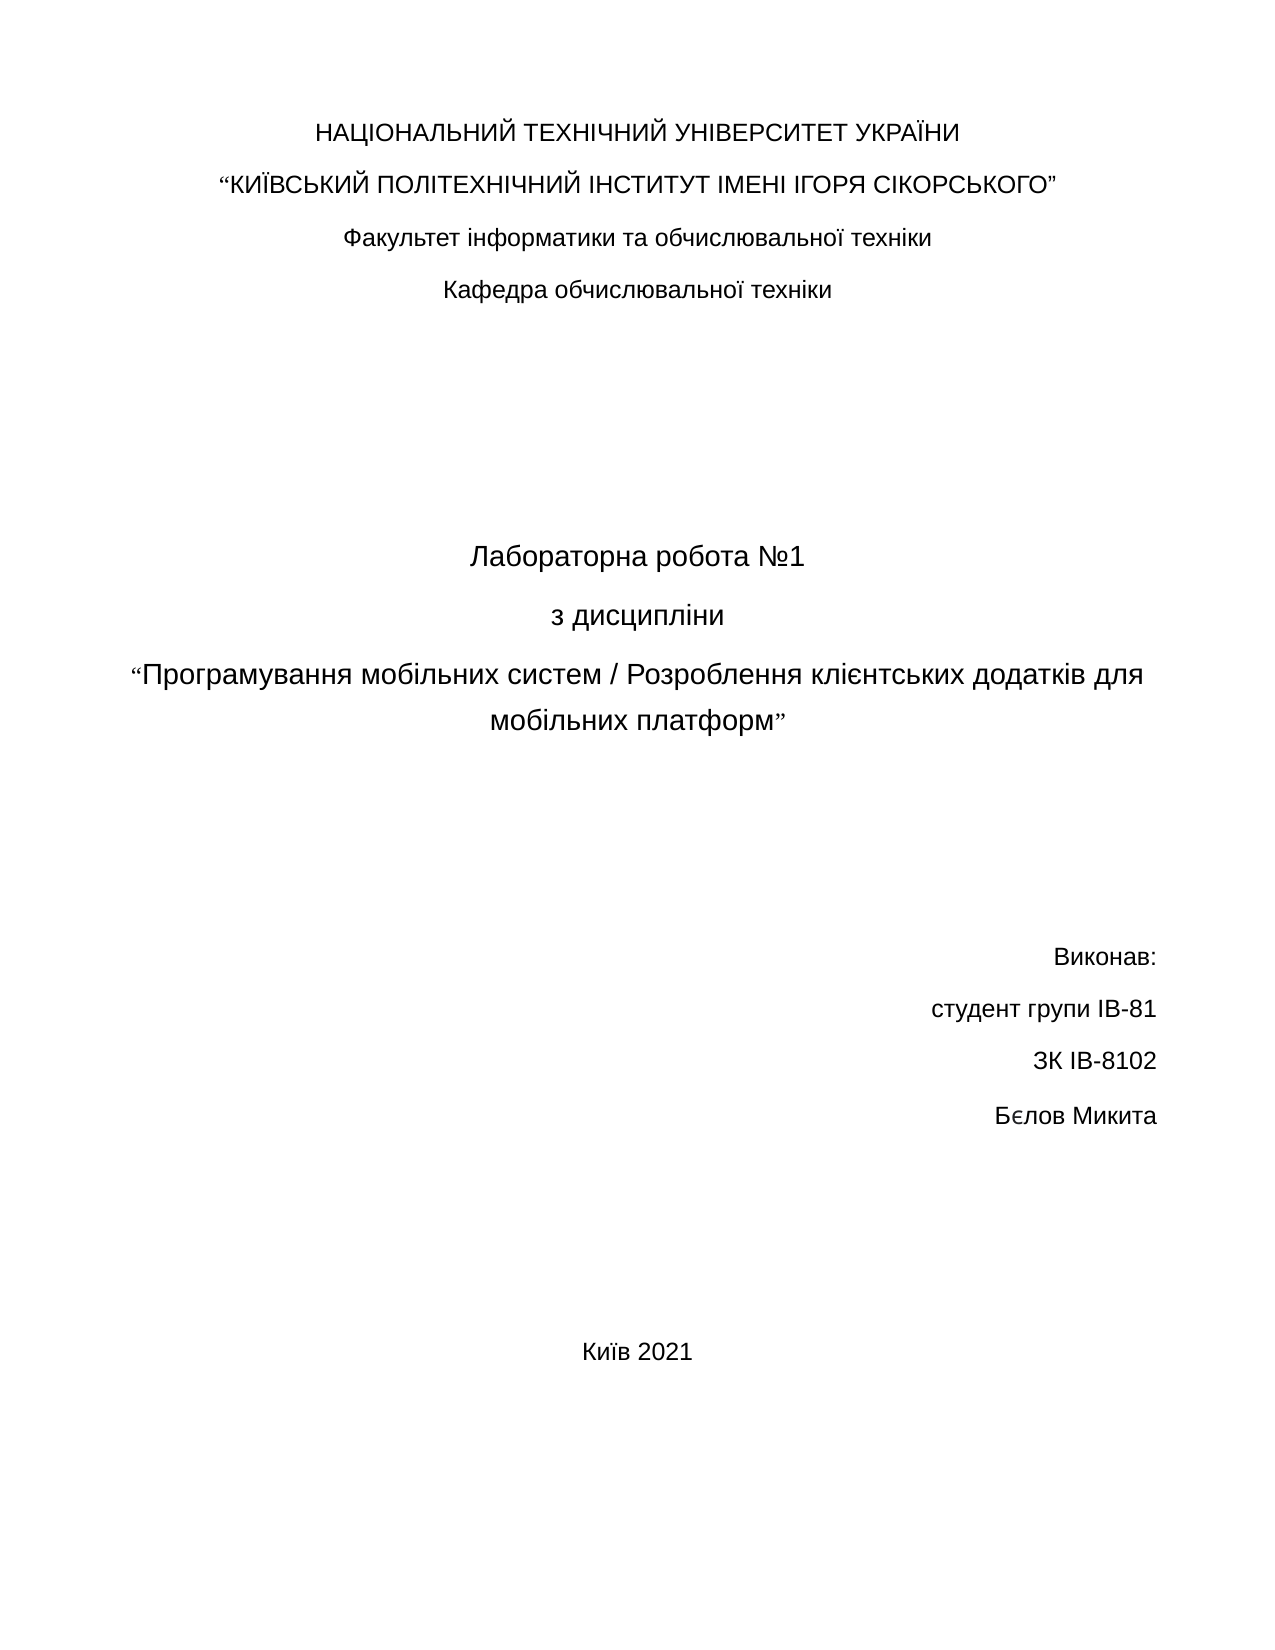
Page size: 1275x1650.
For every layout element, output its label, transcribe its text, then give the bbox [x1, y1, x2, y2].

text “Програмування мобільних систем / Розроблення клієнтських додатків для мобільних платформ” [118, 657, 1157, 737]
text Бєлов Микита [118, 1098, 1157, 1132]
text ЗК IВ-8102 [118, 1046, 1157, 1074]
text Факультет інформатики та обчислювальної техніки [118, 222, 1157, 251]
text Кафедра обчислювальної техніки [118, 274, 1157, 303]
text студент групи IВ-81 [118, 994, 1157, 1022]
text Лабораторна робота №1 [118, 539, 1157, 573]
text з дисципліни [118, 598, 1157, 632]
text Виконав: [118, 942, 1157, 970]
text Київ 2021 [118, 1337, 1157, 1366]
text “КИЇВСЬКИЙ ПОЛІТЕХНІЧНИЙ ІНСТИТУТ ІМЕНІ ІГОРЯ СІКОРСЬКОГО” [118, 170, 1157, 199]
text НАЦІОНАЛЬНИЙ ТЕХНІЧНИЙ УНІВЕРСИТЕТ УКРАЇНИ [118, 118, 1157, 147]
